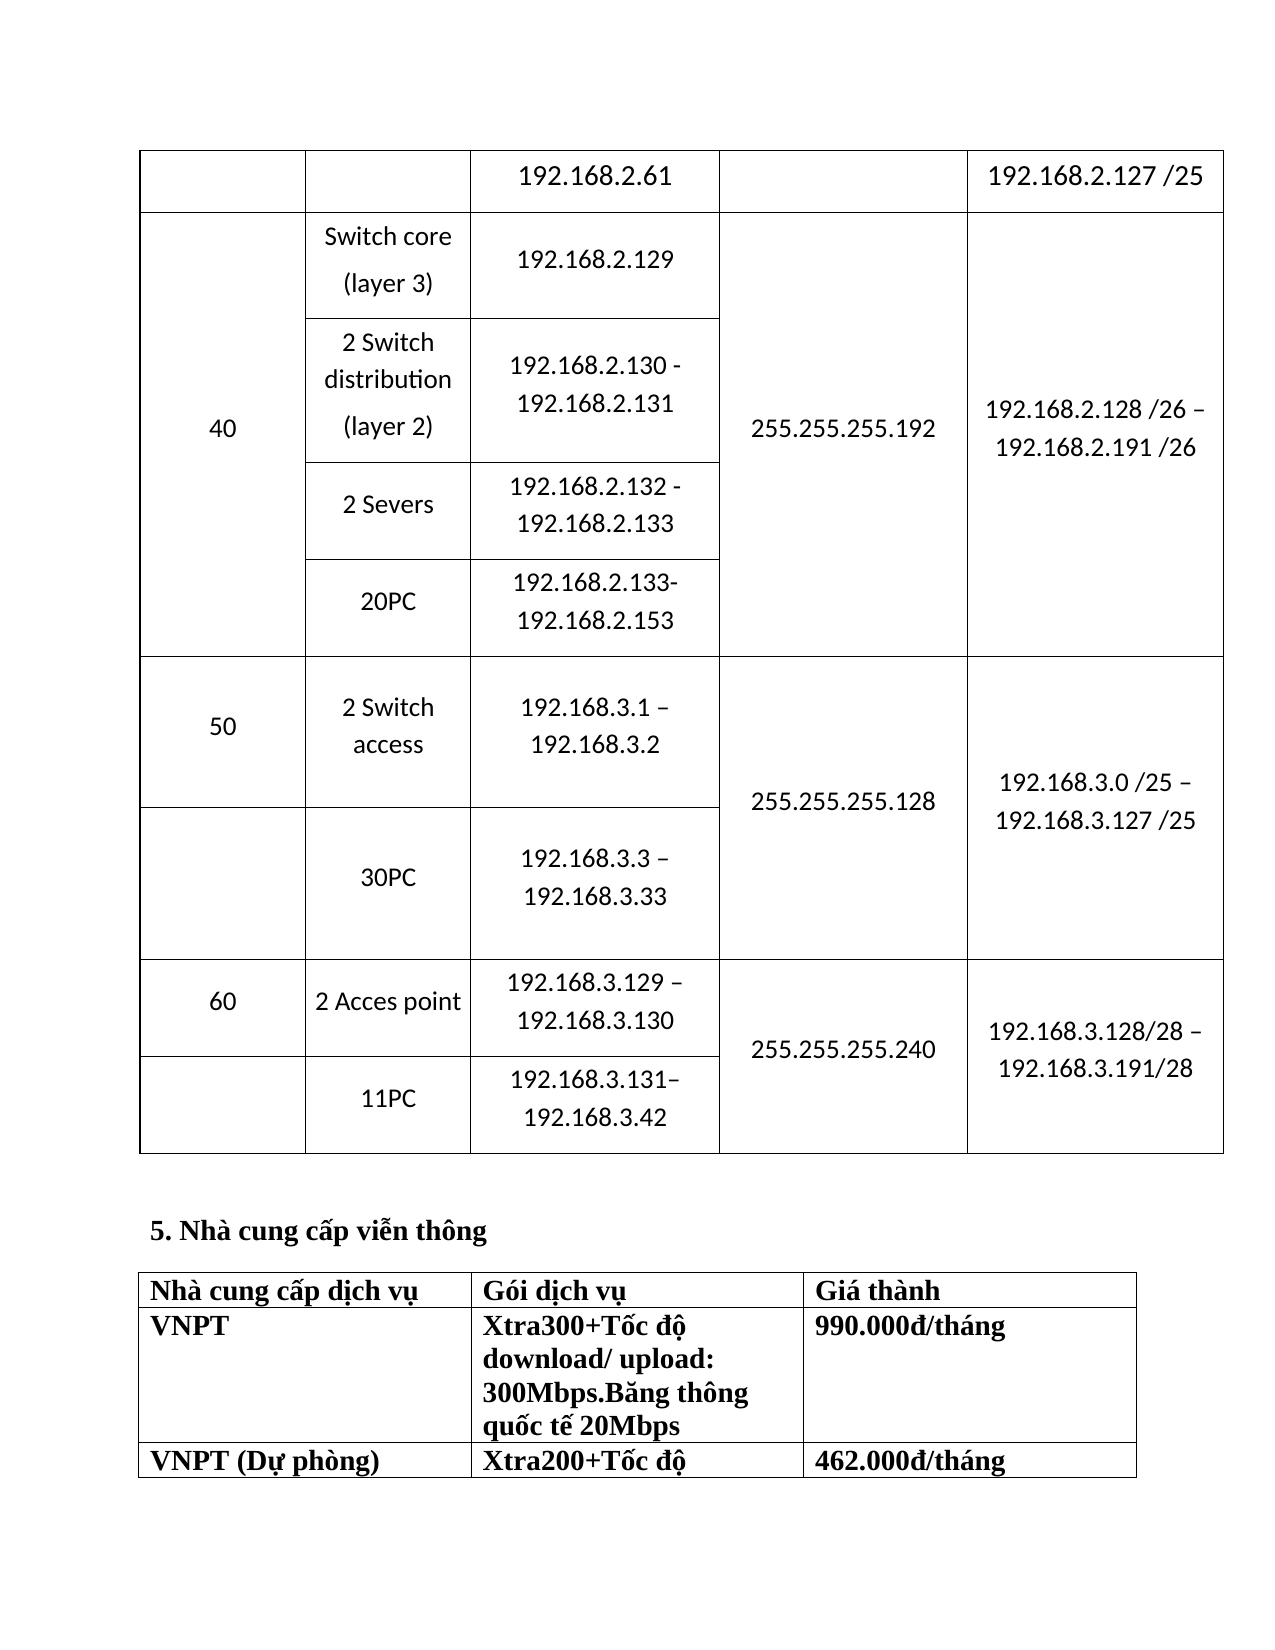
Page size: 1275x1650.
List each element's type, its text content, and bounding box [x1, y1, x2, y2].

table_cell 40 [141, 213, 305, 656]
table_cell 30PC [306, 808, 470, 958]
table_cell 192.168.2.132 - 192.168.2.133 [471, 463, 719, 559]
table_cell [306, 151, 470, 212]
table_cell 192.168.2.128 /26 – 192.168.2.191 /26 [968, 213, 1223, 656]
table_cell 192.168.3.0 /25 – 192.168.3.127 /25 [968, 657, 1223, 958]
text 5. Nhà cung cấp viễn thông [150, 1213, 1125, 1246]
table_cell 60 [141, 960, 305, 1056]
table_cell 990.000đ/tháng [804, 1308, 1136, 1442]
table_cell 192.168.2.61 [471, 151, 719, 212]
table_cell 255.255.255.128 [720, 657, 967, 958]
table_cell 50 [141, 657, 305, 807]
table_header Nhà cung cấp dịch vụ [139, 1273, 471, 1307]
table_cell [141, 1057, 305, 1152]
table_cell 2 Switch distribution (layer 2) [306, 319, 470, 462]
table_cell 2 Severs [306, 463, 470, 559]
table_cell Xtra300+Tốc độ download/ upload: 300Mbps.Băng thông quốc tế 20Mbps [472, 1308, 803, 1442]
table_cell 11PC [306, 1057, 470, 1152]
table_cell 192.168.2.127 /25 [968, 151, 1223, 212]
table_cell 462.000đ/tháng [804, 1443, 1136, 1477]
table_header Gói dịch vụ [472, 1273, 803, 1307]
table_cell VNPT (Dự phòng) [139, 1443, 471, 1477]
table_cell 192.168.3.128/28 – 192.168.3.191/28 [968, 960, 1223, 1152]
table_cell 192.168.3.131– 192.168.3.42 [471, 1057, 719, 1152]
table_cell Switch core (layer 3) [306, 213, 470, 318]
table_cell 255.255.255.192 [720, 213, 967, 656]
table_cell 192.168.3.3 – 192.168.3.33 [471, 808, 719, 958]
table_cell 20PC [306, 560, 470, 656]
table_cell [141, 808, 305, 958]
table_cell 2 Switch access [306, 657, 470, 807]
table_cell 192.168.2.129 [471, 213, 719, 318]
table_cell 2 Acces point [306, 960, 470, 1056]
table_cell 192.168.3.1 – 192.168.3.2 [471, 657, 719, 807]
table_cell Xtra200+Tốc độ [472, 1443, 803, 1477]
table_cell [141, 151, 305, 212]
table_cell VNPT [139, 1308, 471, 1442]
table_cell 192.168.2.130 - 192.168.2.131 [471, 319, 719, 462]
table_cell 192.168.3.129 – 192.168.3.130 [471, 960, 719, 1056]
table_cell [720, 151, 967, 212]
table_cell 192.168.2.133-192.168.2.153 [471, 560, 719, 656]
table_cell 255.255.255.240 [720, 960, 967, 1152]
table_header Giá thành [804, 1273, 1136, 1307]
